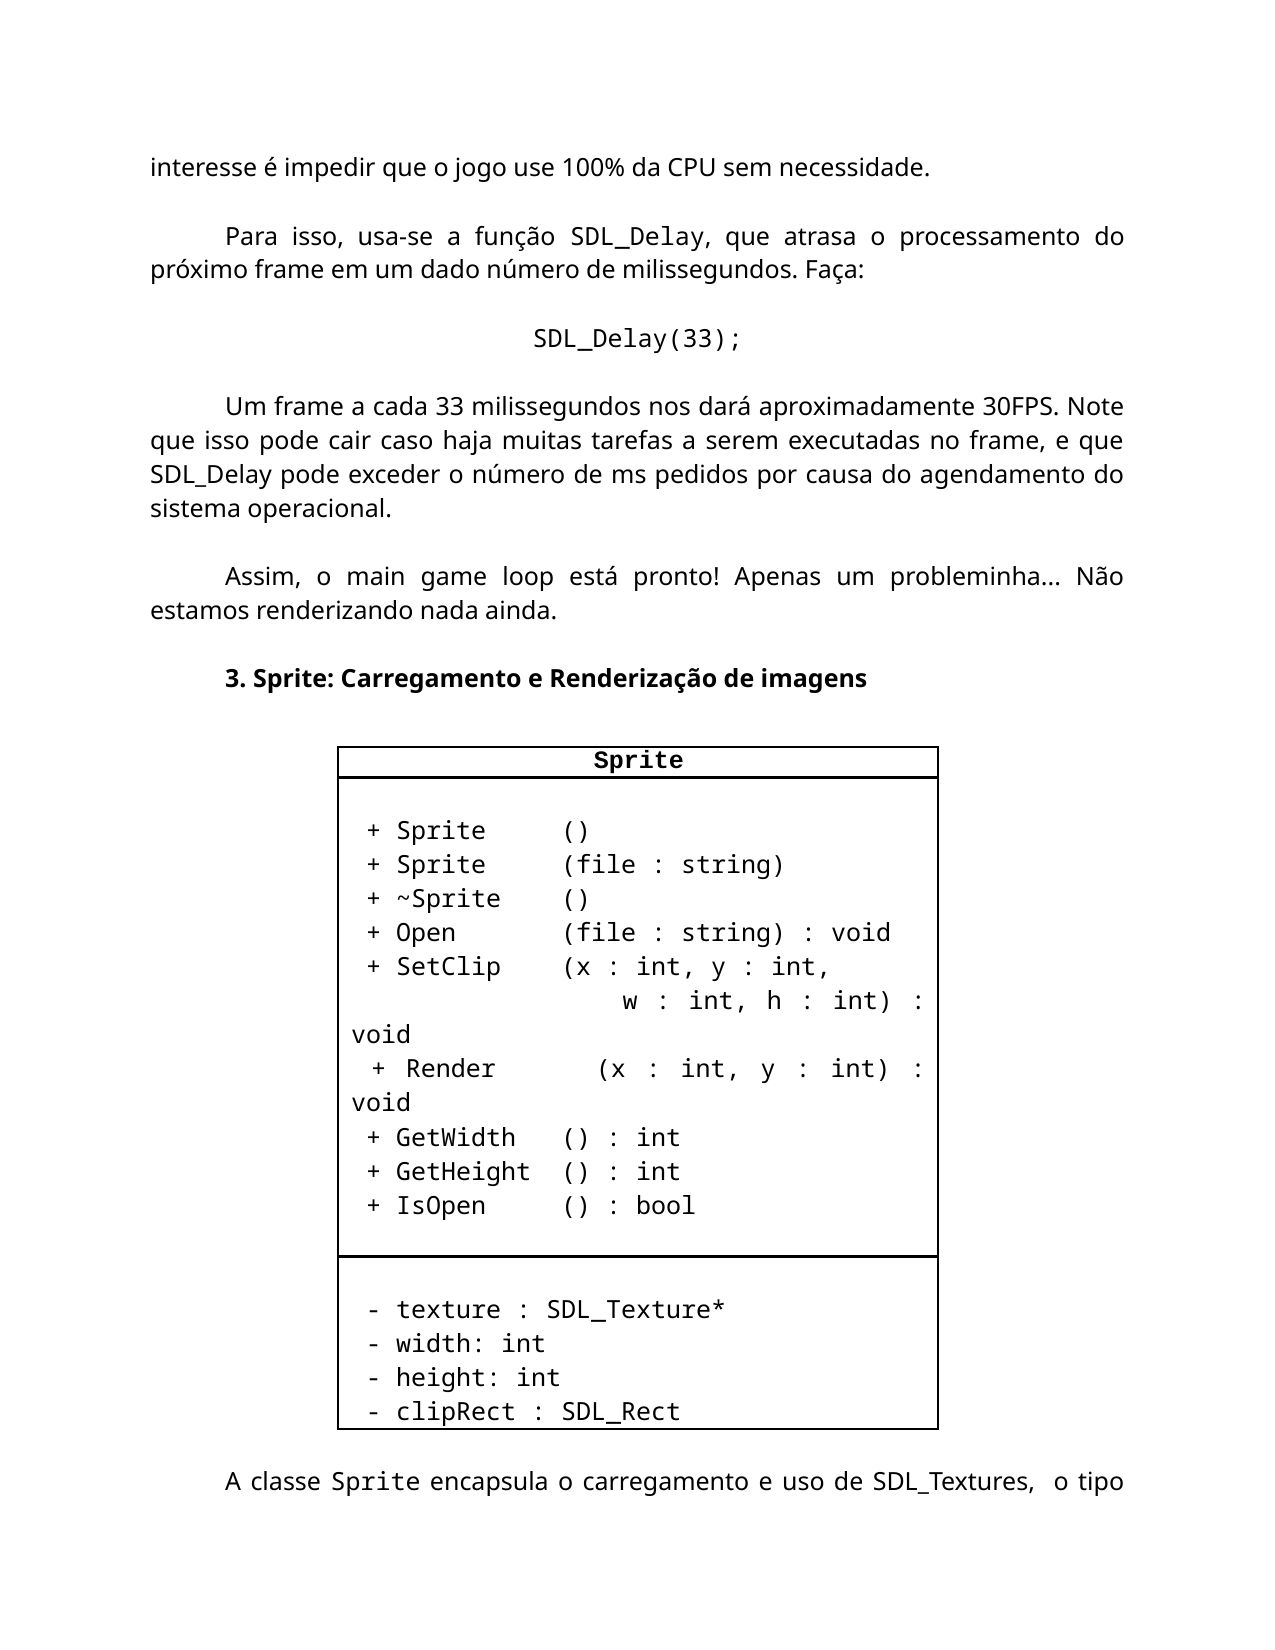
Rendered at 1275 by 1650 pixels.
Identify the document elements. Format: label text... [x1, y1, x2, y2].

table_cell - texture : SDL_Texture* - width: int - height: int - clipRect : SDL_Rect [339, 1258, 937, 1428]
text A classe Sprite encapsula o carregamento e uso de SDL_Textures, o tipo [150, 1464, 1125, 1498]
text Para isso, usa-se a função SDL_Delay, que atrasa o processamento do próximo frame em um dado número de milissegundos. Faça: [150, 218, 1125, 286]
table_cell + Sprite () + Sprite (file : string) + ~Sprite () + Open (file : string) : void + SetClip (x : int, y : int, w : int, h : int) : void + Render (x : int, y : int) : void + GetWidth () : int + GetHeight () : int + IsOpen () : bool [339, 779, 937, 1255]
text Um frame a cada 33 milissegundos nos dará aproximadamente 30FPS. Note que isso pode cair caso haja muitas tarefas a serem executadas no frame, e que SDL_Delay pode exceder o número de ms pedidos por causa do agendamento do sistema operacional. [150, 388, 1125, 525]
text interesse é impedir que o jogo use 100% da CPU sem necessidade. [150, 150, 1125, 184]
table_header Sprite [339, 748, 937, 776]
text 3. Sprite: Carregamento e Renderização de imagens [150, 661, 1125, 695]
text Assim, o main game loop está pronto! Apenas um probleminha... Não estamos renderizando nada ainda. [150, 559, 1125, 627]
text SDL_Delay(33); [150, 320, 1125, 354]
